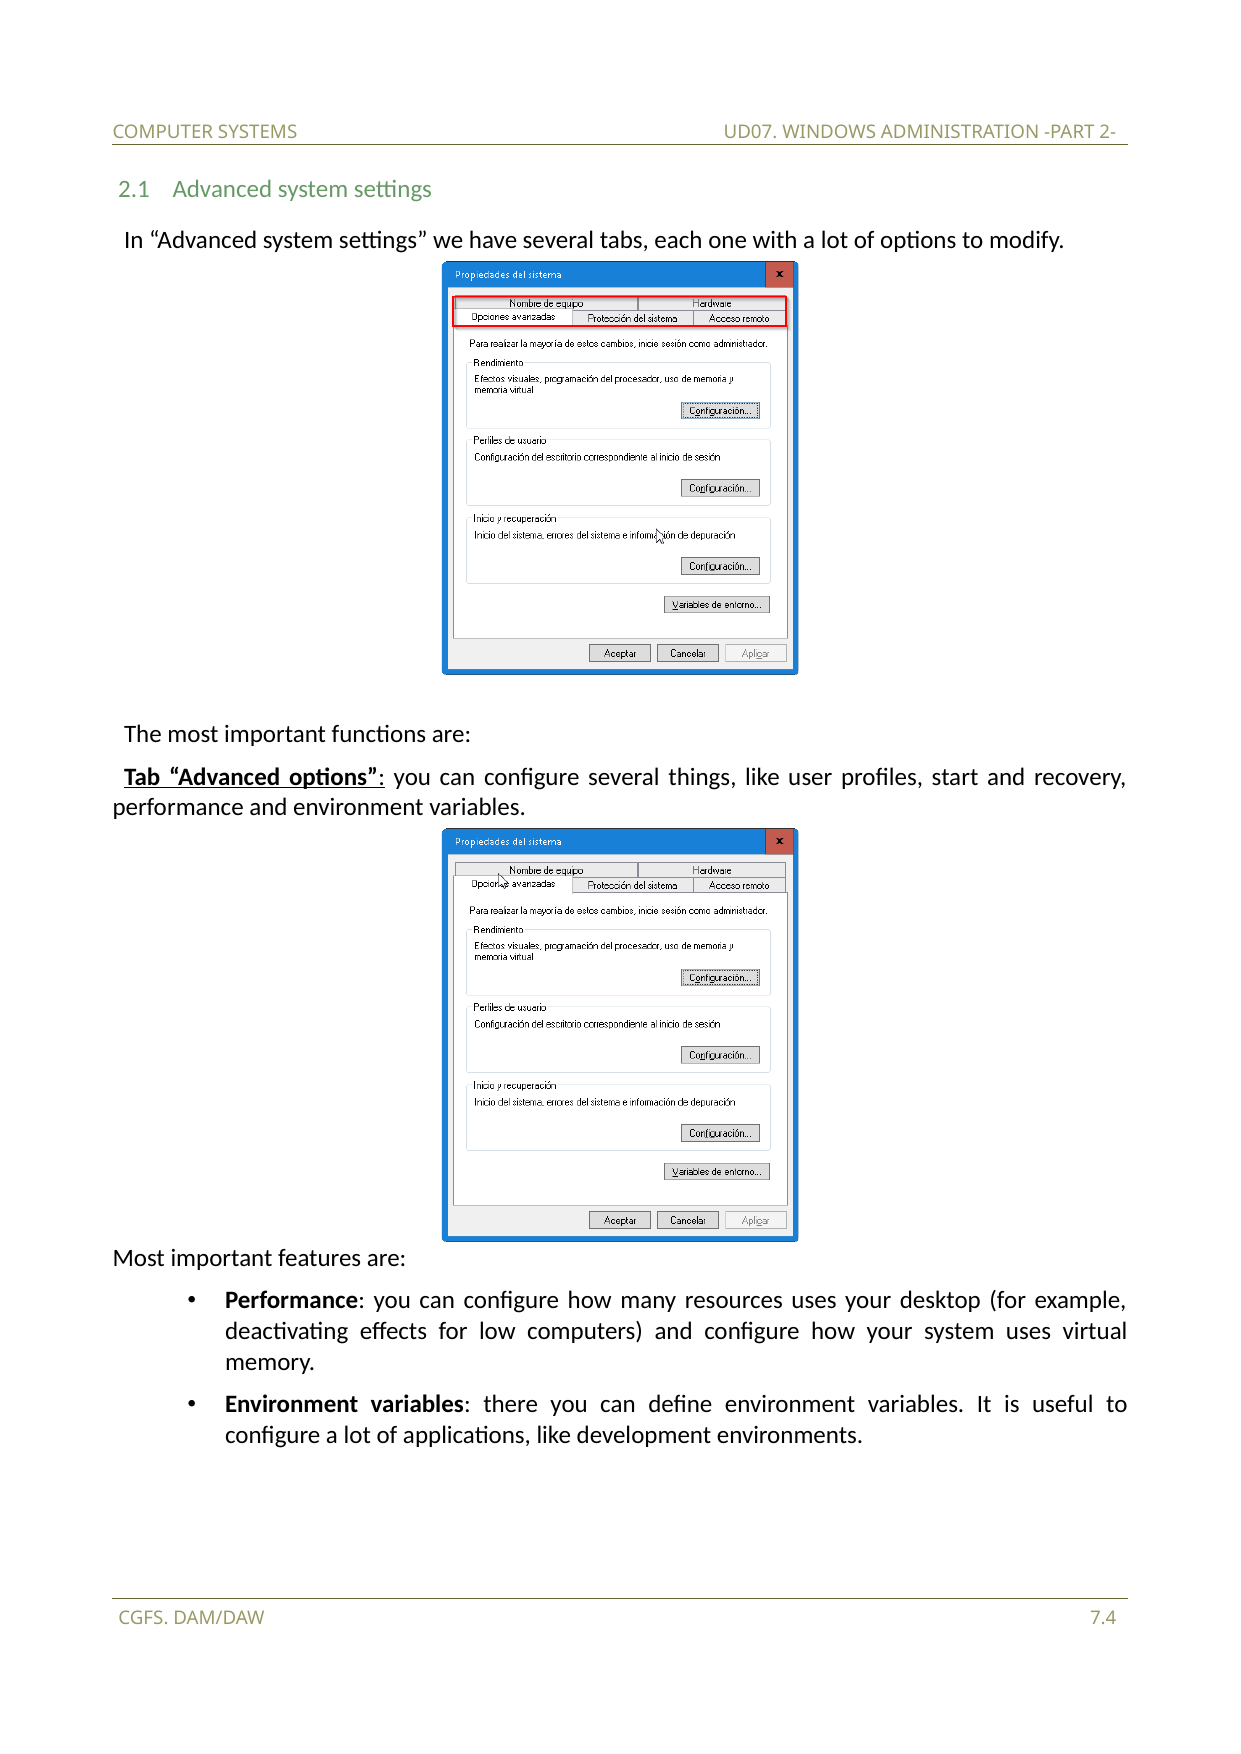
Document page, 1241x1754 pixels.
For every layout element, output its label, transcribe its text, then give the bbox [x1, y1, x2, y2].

text Most important features are: [112, 834, 1128, 1272]
list Performance: you can configure how many resources uses your desktop (for example, deactivating effects for low computers) and configure how your system uses virtual memory. [187, 1284, 1128, 1376]
text The most important functions are: [112, 718, 1128, 748]
subtitle Advanced system settings [112, 173, 1128, 204]
text Tab “Advanced options”: you can configure several things, like user profiles, start and recovery, performance and environment variables. [112, 761, 1128, 822]
list Environment variables: there you can define environment variables. It is useful to configure a lot of applications, like development environments. [187, 1388, 1128, 1449]
text In “Advanced system settings” we have several tabs, each one with a lot of options to modify. [112, 224, 1128, 255]
picture [441, 261, 799, 675]
picture [441, 828, 799, 1242]
